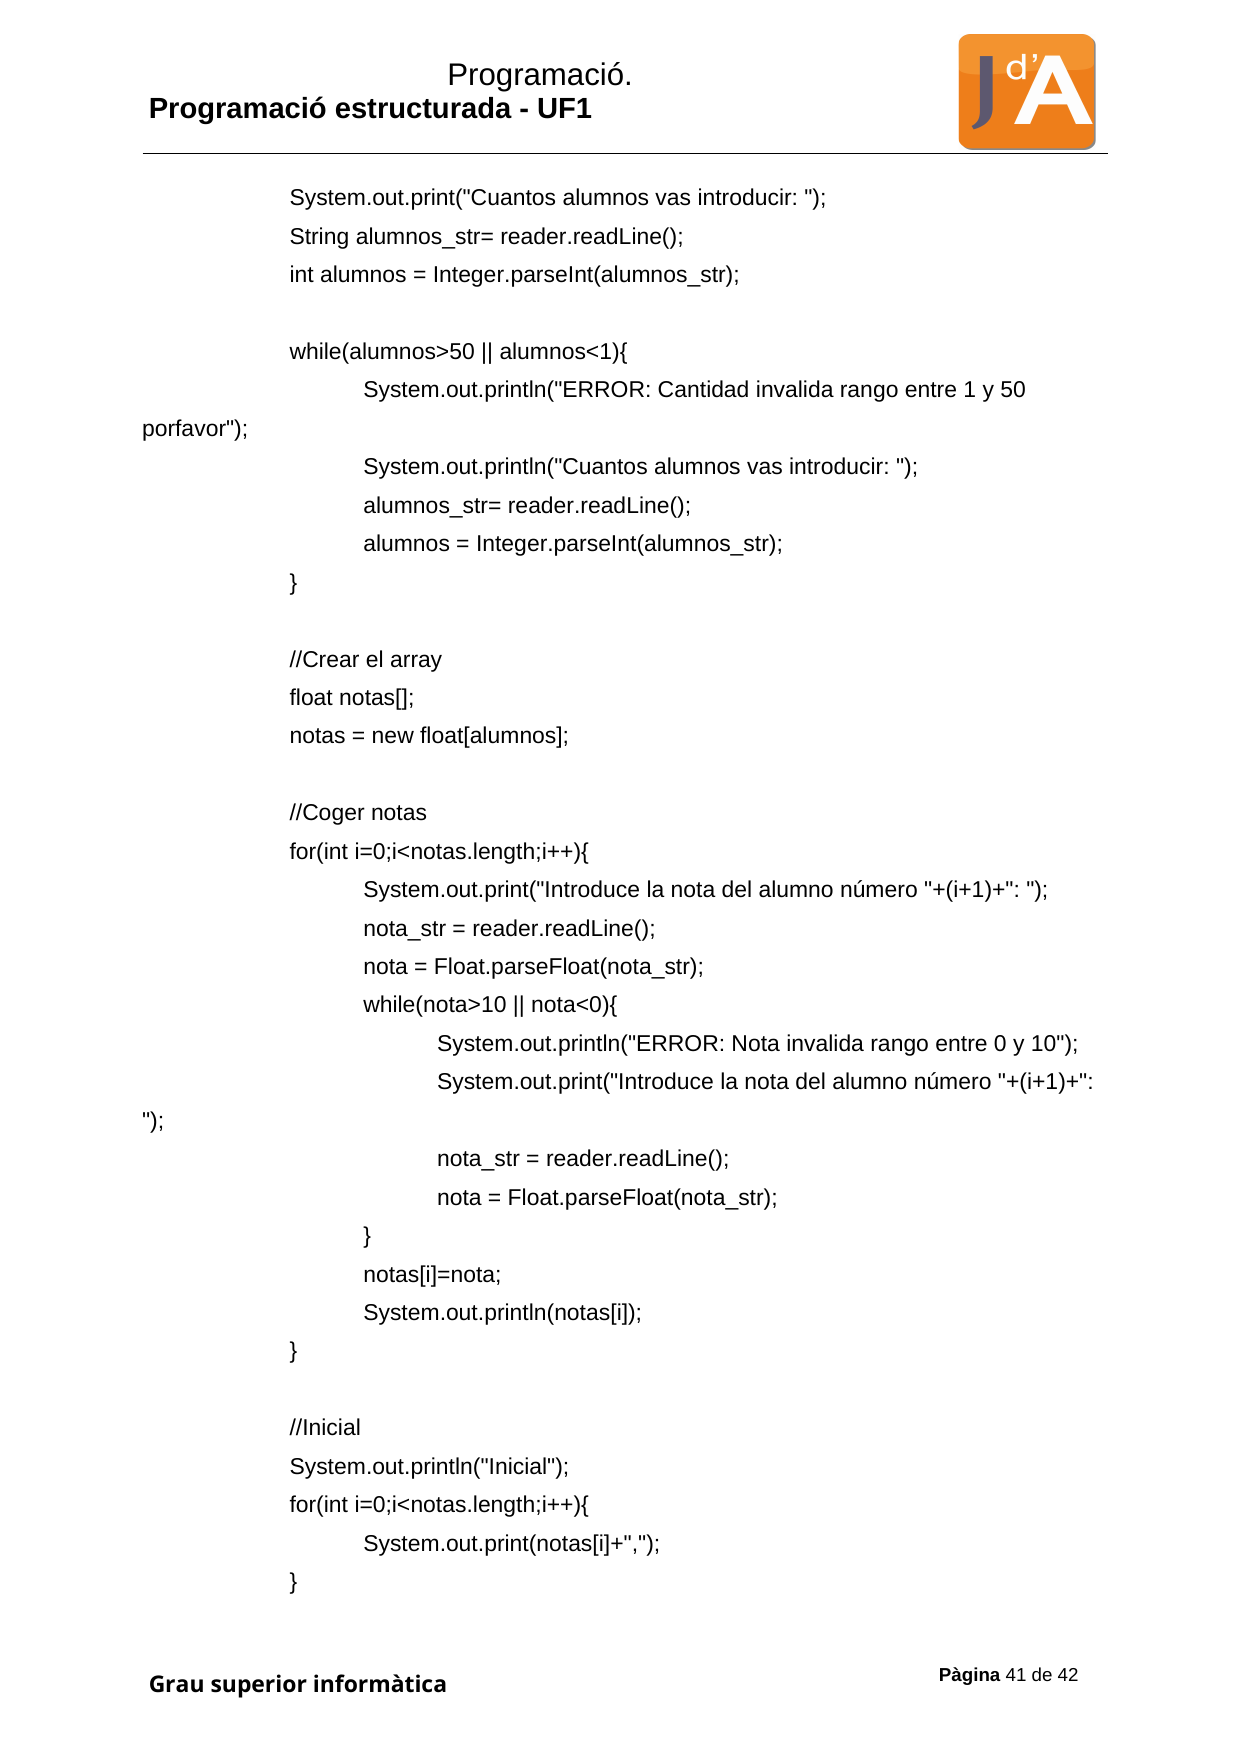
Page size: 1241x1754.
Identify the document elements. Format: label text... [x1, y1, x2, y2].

text nota_str = reader.readLine(); [142, 1146, 1107, 1172]
text } [142, 1569, 1107, 1594]
text alumnos = Integer.parseInt(alumnos_str); [142, 531, 1107, 557]
text System.out.print(notas[i]+","); [142, 1530, 1107, 1556]
text System.out.println("Cuantos alumnos vas introducir: "); [142, 454, 1107, 480]
text //Coger notas [142, 800, 1107, 826]
text System.out.print("Introduce la nota del alumno número "+(i+1)+": "); [142, 1069, 1107, 1133]
text } [142, 569, 1107, 595]
text nota = Float.parseFloat(nota_str); [142, 954, 1107, 979]
text System.out.println("ERROR: Nota invalida rango entre 0 y 10"); [142, 1031, 1107, 1056]
text System.out.println("ERROR: Cantidad invalida rango entre 1 y 50 porfavor"); [142, 377, 1107, 441]
text //Inicial [142, 1415, 1107, 1441]
text while(alumnos>50 || alumnos<1){ [142, 339, 1107, 364]
text notas = new float[alumnos]; [142, 723, 1107, 749]
text while(nota>10 || nota<0){ [142, 992, 1107, 1018]
text float notas[]; [142, 685, 1107, 710]
picture [958, 34, 1096, 150]
text System.out.println(notas[i]); [142, 1300, 1107, 1325]
text for(int i=0;i<notas.length;i++){ [142, 1492, 1107, 1517]
text } [142, 1338, 1107, 1364]
text int alumnos = Integer.parseInt(alumnos_str); [142, 262, 1107, 287]
text nota = Float.parseFloat(nota_str); [142, 1184, 1107, 1210]
text notas[i]=nota; [142, 1261, 1107, 1287]
text System.out.print("Introduce la nota del alumno número "+(i+1)+": "); [142, 877, 1107, 902]
text for(int i=0;i<notas.length;i++){ [142, 838, 1107, 864]
text alumnos_str= reader.readLine(); [142, 492, 1107, 518]
text System.out.print("Cuantos alumnos vas introducir: "); [142, 185, 1107, 211]
text System.out.println("Inicial"); [142, 1453, 1107, 1479]
text } [142, 1223, 1107, 1248]
text String alumnos_str= reader.readLine(); [142, 223, 1107, 249]
text nota_str = reader.readLine(); [142, 915, 1107, 941]
text //Crear el array [142, 646, 1107, 672]
